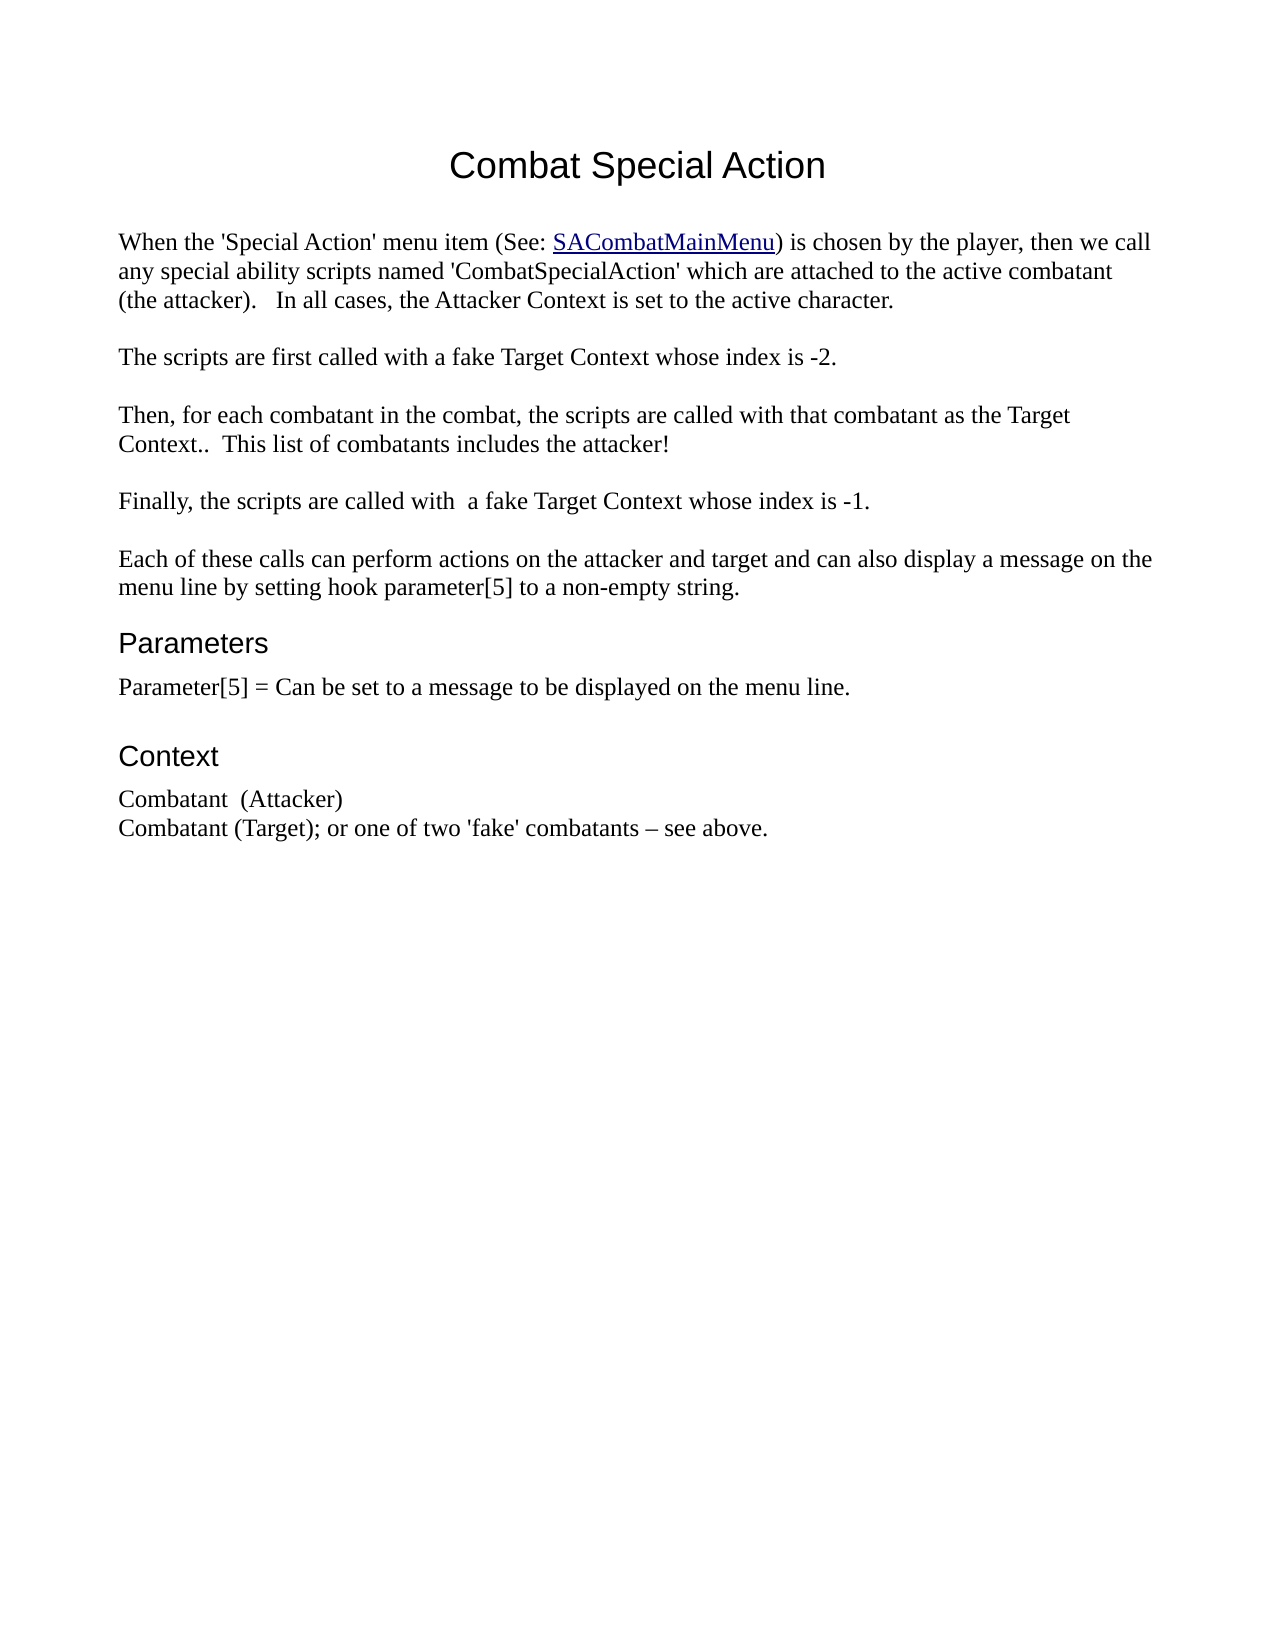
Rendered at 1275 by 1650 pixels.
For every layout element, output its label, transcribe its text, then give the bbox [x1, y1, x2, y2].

text The scripts are first called with a fake Target Context whose index is -2. [118, 342, 1157, 371]
subtitle Parameters [118, 626, 1157, 660]
subtitle Combat Special Action [118, 143, 1157, 186]
text Then, for each combatant in the combat, the scripts are called with that combatant as the Target Context.. This list of combatants includes the attacker! [118, 400, 1157, 457]
subtitle Context [118, 738, 1157, 772]
text Parameter[5] = Can be set to a message to be displayed on the menu line. [118, 672, 1157, 701]
text When the 'Special Action' menu item (See: SACombatMainMenu) is chosen by the player, then we call any special ability scripts named 'CombatSpecialAction' which are attached to the active combatant (the attacker). In all cases, the Attacker Context is set to the active character. [118, 227, 1157, 314]
text Finally, the scripts are called with a fake Target Context whose index is -1. [118, 486, 1157, 515]
text Each of these calls can perform actions on the attacker and target and can also display a message on the menu line by setting hook parameter[5] to a non-empty string. [118, 544, 1157, 601]
text Combatant (Target); or one of two 'fake' combatants – see above. [118, 813, 1157, 842]
text Combatant (Attacker) [118, 784, 1157, 813]
